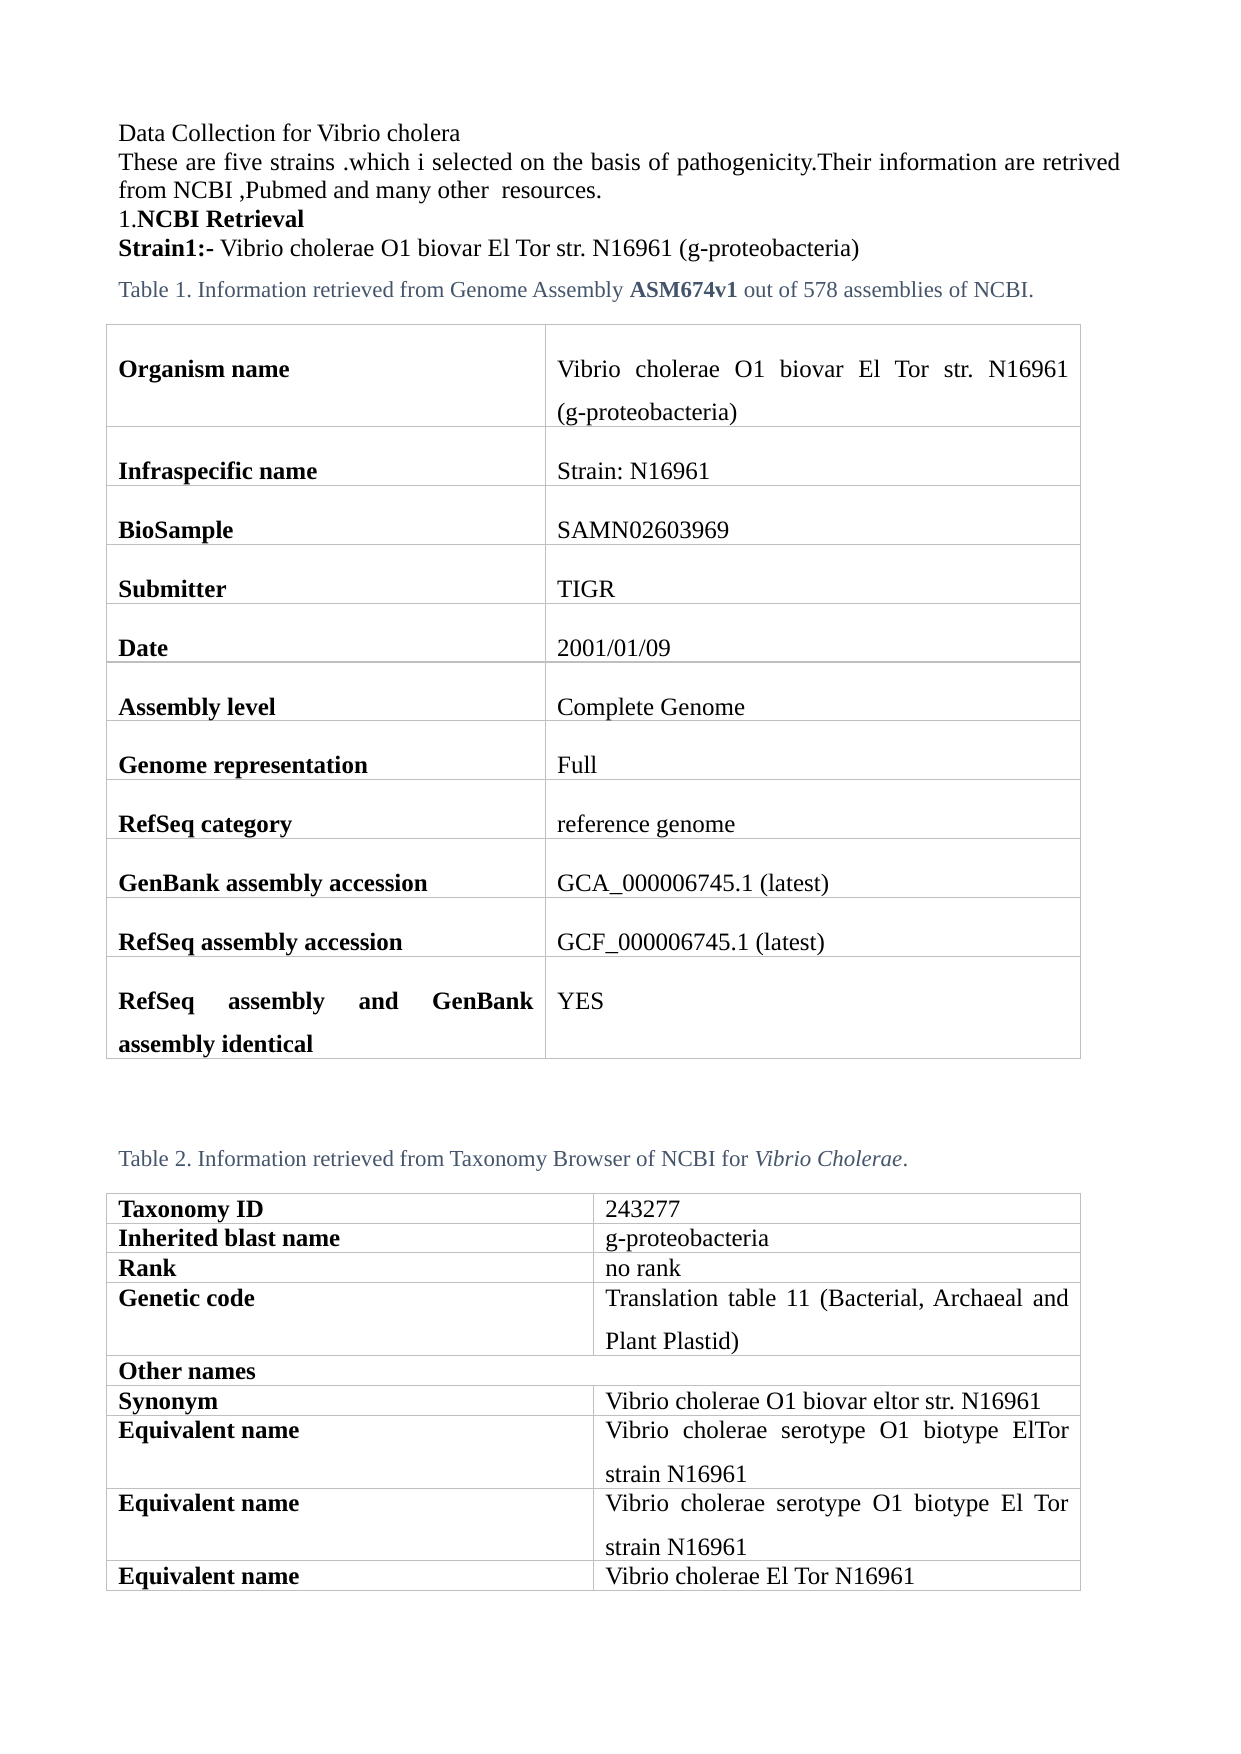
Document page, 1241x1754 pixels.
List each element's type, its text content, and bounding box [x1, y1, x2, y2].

table_cell Vibrio cholerae serotype O1 biotype ElTor strain N16961 [594, 1416, 1080, 1487]
table_header Vibrio cholerae O1 biovar El Tor str. N16961 (g-proteobacteria) [546, 325, 1080, 426]
table_cell Synonym [107, 1386, 593, 1414]
text Table 1. Information retrieved from Genome Assembly ASM674v1 out of 578 assemblies of NCBI. [118, 276, 1122, 303]
table_cell RefSeq assembly accession [107, 898, 545, 956]
table_cell Equivalent name [107, 1416, 593, 1487]
table_cell Other names [107, 1356, 1080, 1385]
table_cell Submitter [107, 545, 545, 602]
text These are five strains .which i selected on the basis of pathogenicity.Their information are retrived from NCBI ,Pubmed and many other resources. [118, 147, 1122, 204]
table_cell Vibrio cholerae El Tor N16961 [594, 1561, 1080, 1590]
table_cell Infraspecific name [107, 427, 545, 484]
table_cell Genome representation [107, 721, 545, 779]
table_cell GCF_000006745.1 (latest) [546, 898, 1080, 956]
table_cell Strain: N16961 [546, 427, 1080, 484]
table_cell TIGR [546, 545, 1080, 602]
table_cell Equivalent name [107, 1561, 593, 1590]
table_cell Rank [107, 1253, 593, 1282]
table_cell Inherited blast name [107, 1224, 593, 1252]
table_cell no rank [594, 1253, 1080, 1282]
text Table 2. Information retrieved from Taxonomy Browser of NCBI for Vibrio Cholerae. [118, 1146, 1122, 1172]
table_cell Assembly level [107, 663, 545, 720]
table_cell reference genome [546, 780, 1080, 838]
table_cell Complete Genome [546, 663, 1080, 720]
table_cell Genetic code [107, 1283, 593, 1355]
table_cell Translation table 11 (Bacterial, Archaeal and Plant Plastid) [594, 1283, 1080, 1355]
text 1.NCBI Retrieval [118, 204, 1122, 233]
table_header Taxonomy ID [107, 1194, 593, 1222]
table_cell 2001/01/09 [546, 604, 1080, 661]
table_cell GenBank assembly accession [107, 839, 545, 897]
table_cell RefSeq assembly and GenBank assembly identical [107, 957, 545, 1058]
table_cell RefSeq category [107, 780, 545, 838]
text Data Collection for Vibrio cholera [118, 118, 1122, 147]
table_cell YES [546, 957, 1080, 1058]
table_cell BioSample [107, 486, 545, 543]
table_cell Full [546, 721, 1080, 779]
table_cell Vibrio cholerae O1 biovar eltor str. N16961 [594, 1386, 1080, 1414]
table_cell Vibrio cholerae serotype O1 biotype El Tor strain N16961 [594, 1489, 1080, 1560]
text Strain1:- Vibrio cholerae O1 biovar El Tor str. N16961 (g-proteobacteria) [118, 233, 1122, 262]
table_header Organism name [107, 325, 545, 426]
table_cell g-proteobacteria [594, 1224, 1080, 1252]
table_header 243277 [594, 1194, 1080, 1222]
table_cell Date [107, 604, 545, 661]
table_cell Equivalent name [107, 1489, 593, 1560]
table_cell GCA_000006745.1 (latest) [546, 839, 1080, 897]
table_cell SAMN02603969 [546, 486, 1080, 543]
